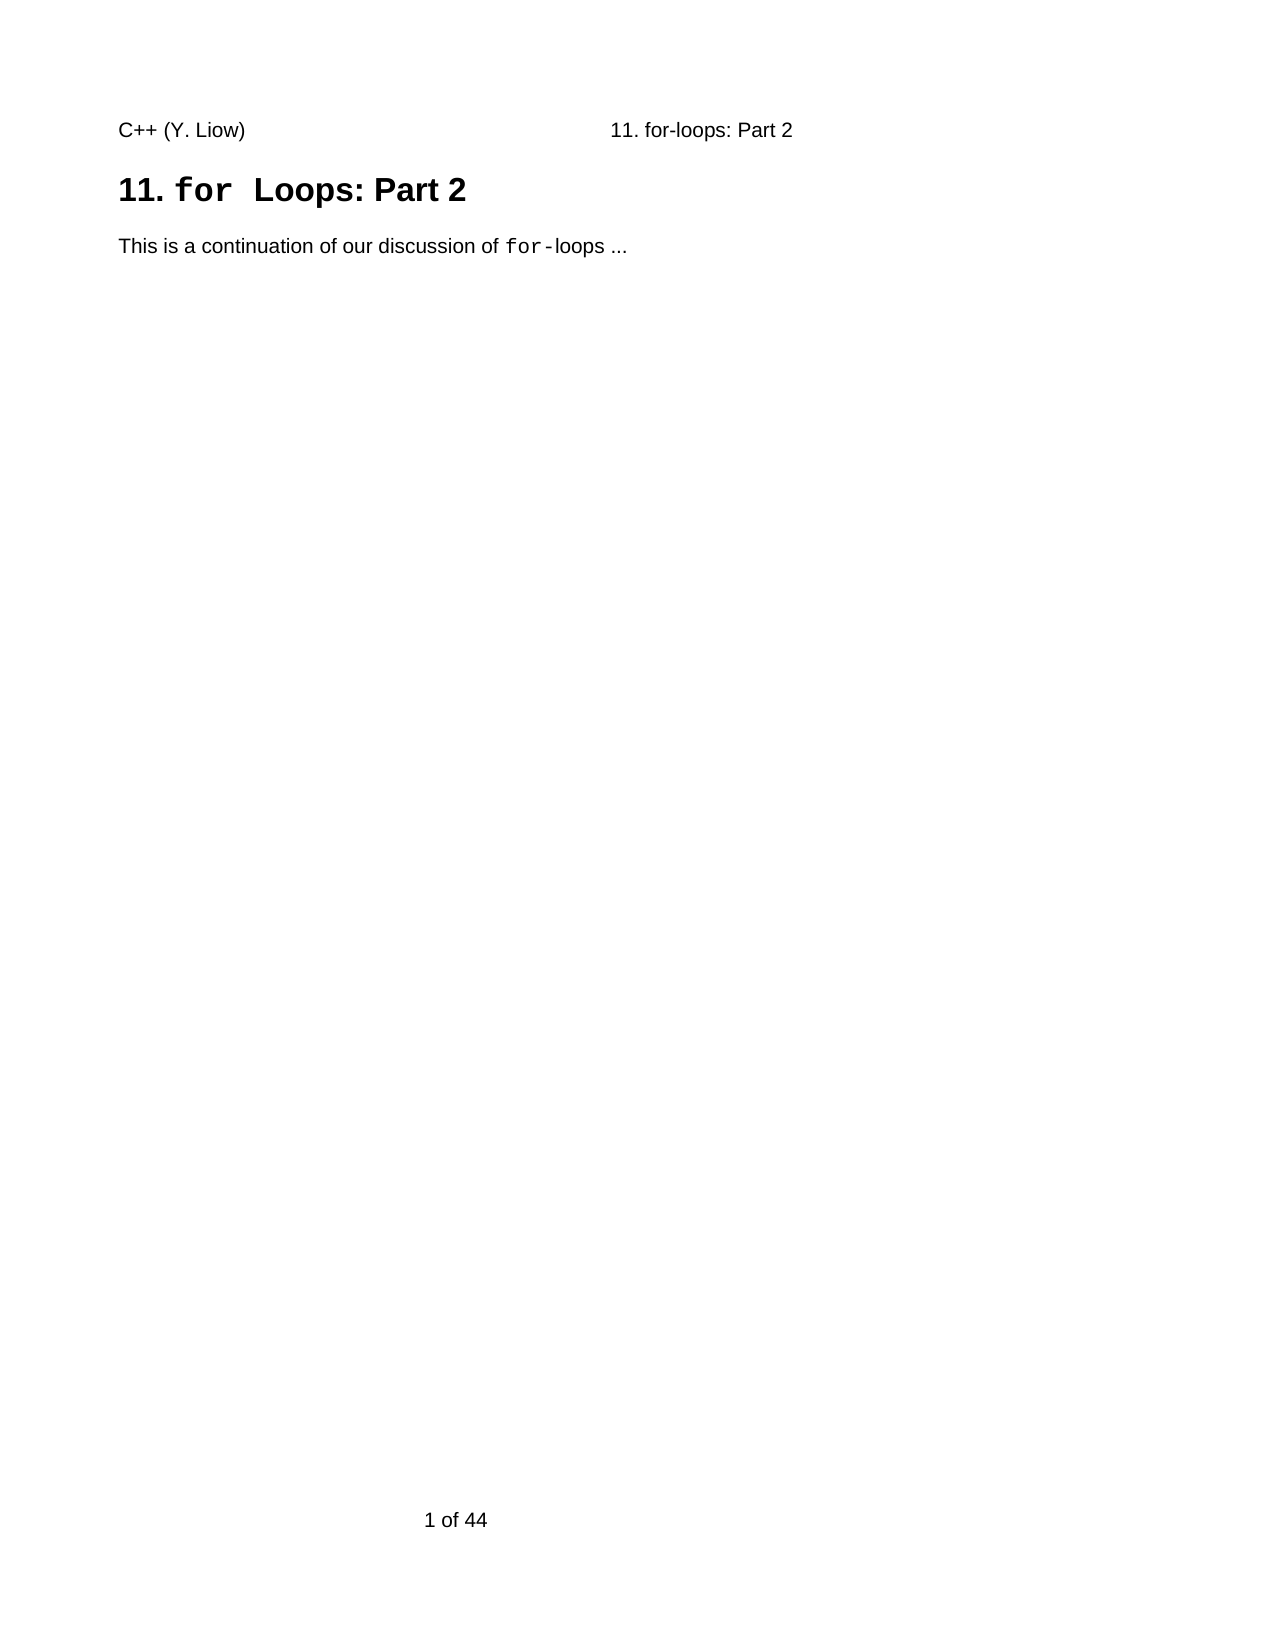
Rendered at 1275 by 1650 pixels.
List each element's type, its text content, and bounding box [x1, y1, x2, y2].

text 11. for Loops: Part 2 [118, 171, 793, 211]
text This is a continuation of our discussion of for-loops ... [118, 234, 793, 259]
